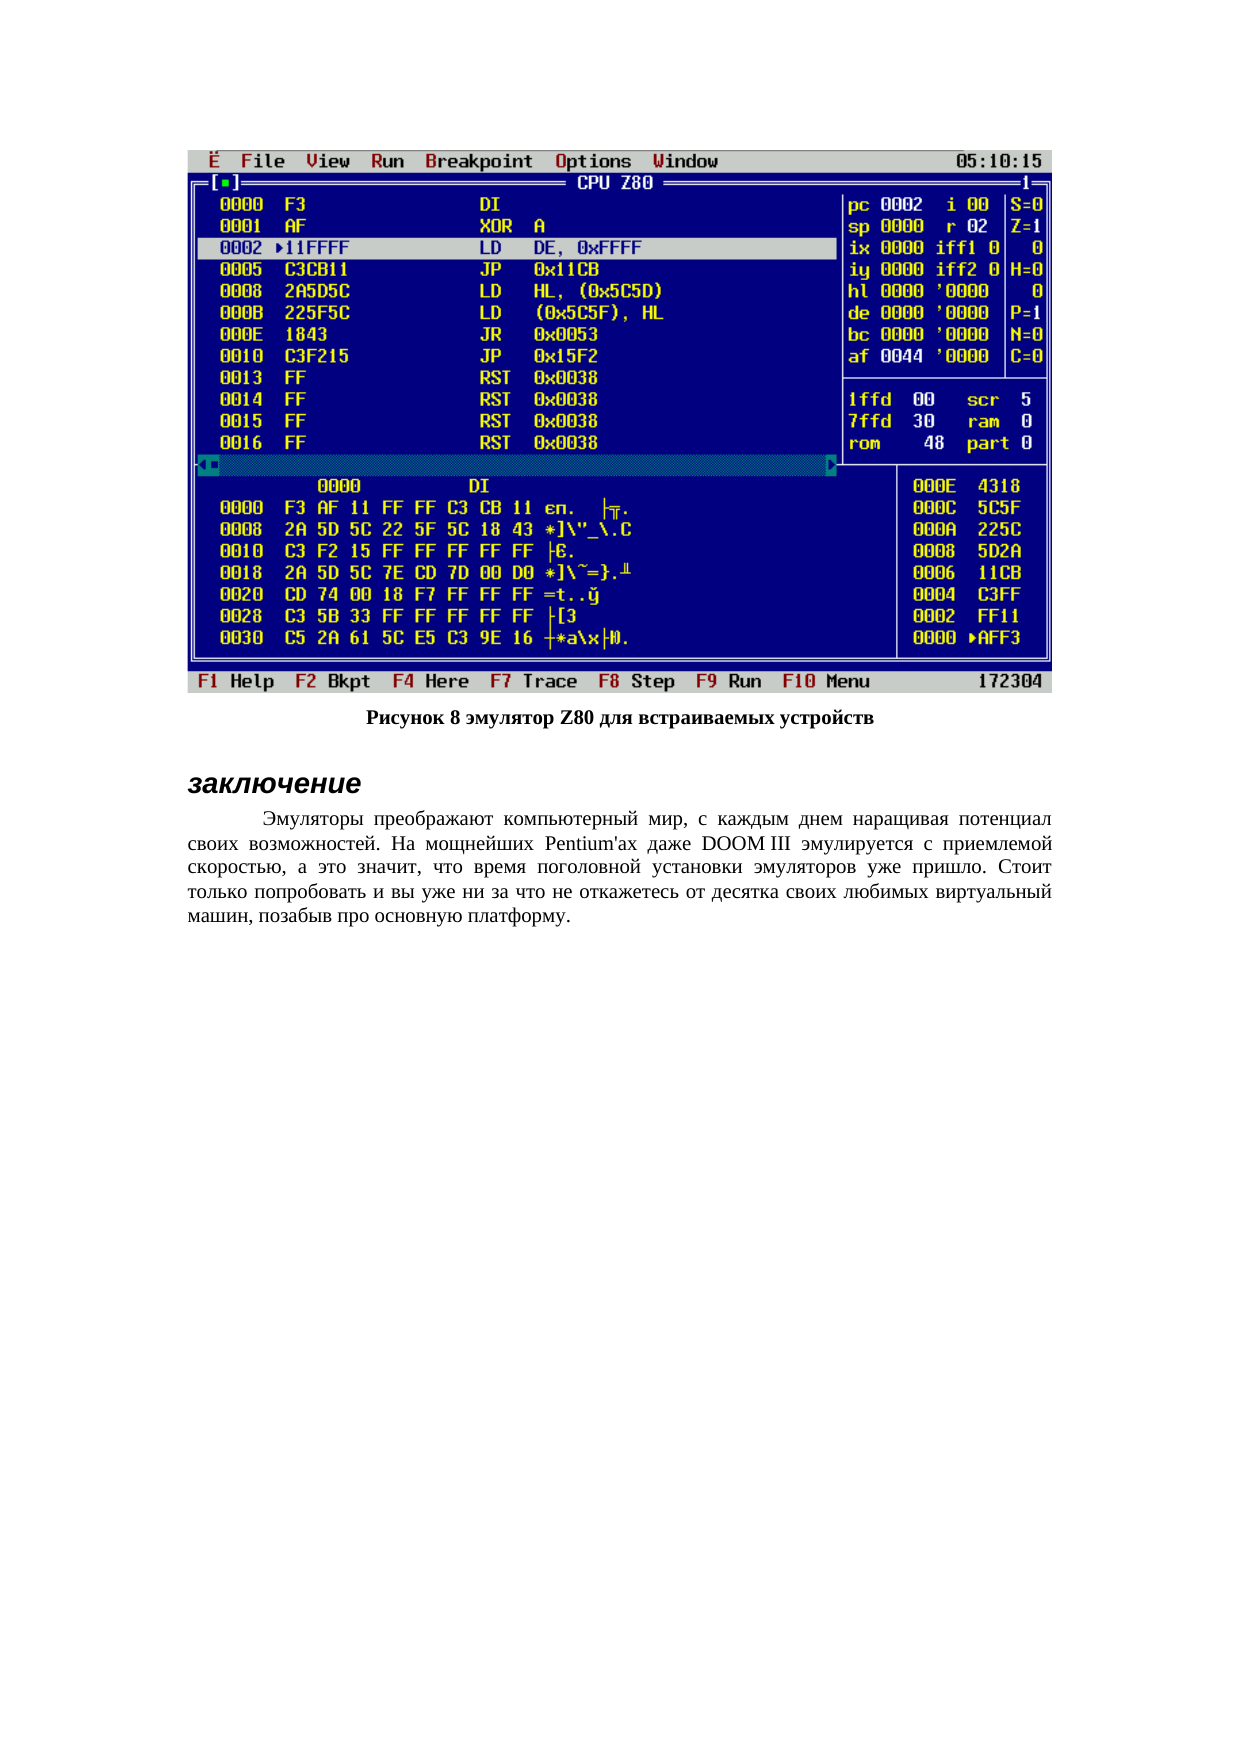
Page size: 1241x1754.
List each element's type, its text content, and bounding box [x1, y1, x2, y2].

picture [187, 150, 1052, 693]
text Рисунок 8 эмулятор Z80 для встраиваемых устройств [187, 705, 1053, 729]
subtitle заключение [187, 767, 1053, 800]
text Эмуляторы преображают компьютерный мир, с каждым днем наращивая потенциал своих возможностей. На мощнейших Pentium'ах даже DOOM III эмулируется с приемлемой скоростью, а это значит, что время поголовной установки эмуляторов уже пришло. Стоит только попробовать и вы уже ни за что не откажетесь от десятка своих любимых виртуальный машин, позабыв про основную платформу. [187, 806, 1053, 927]
